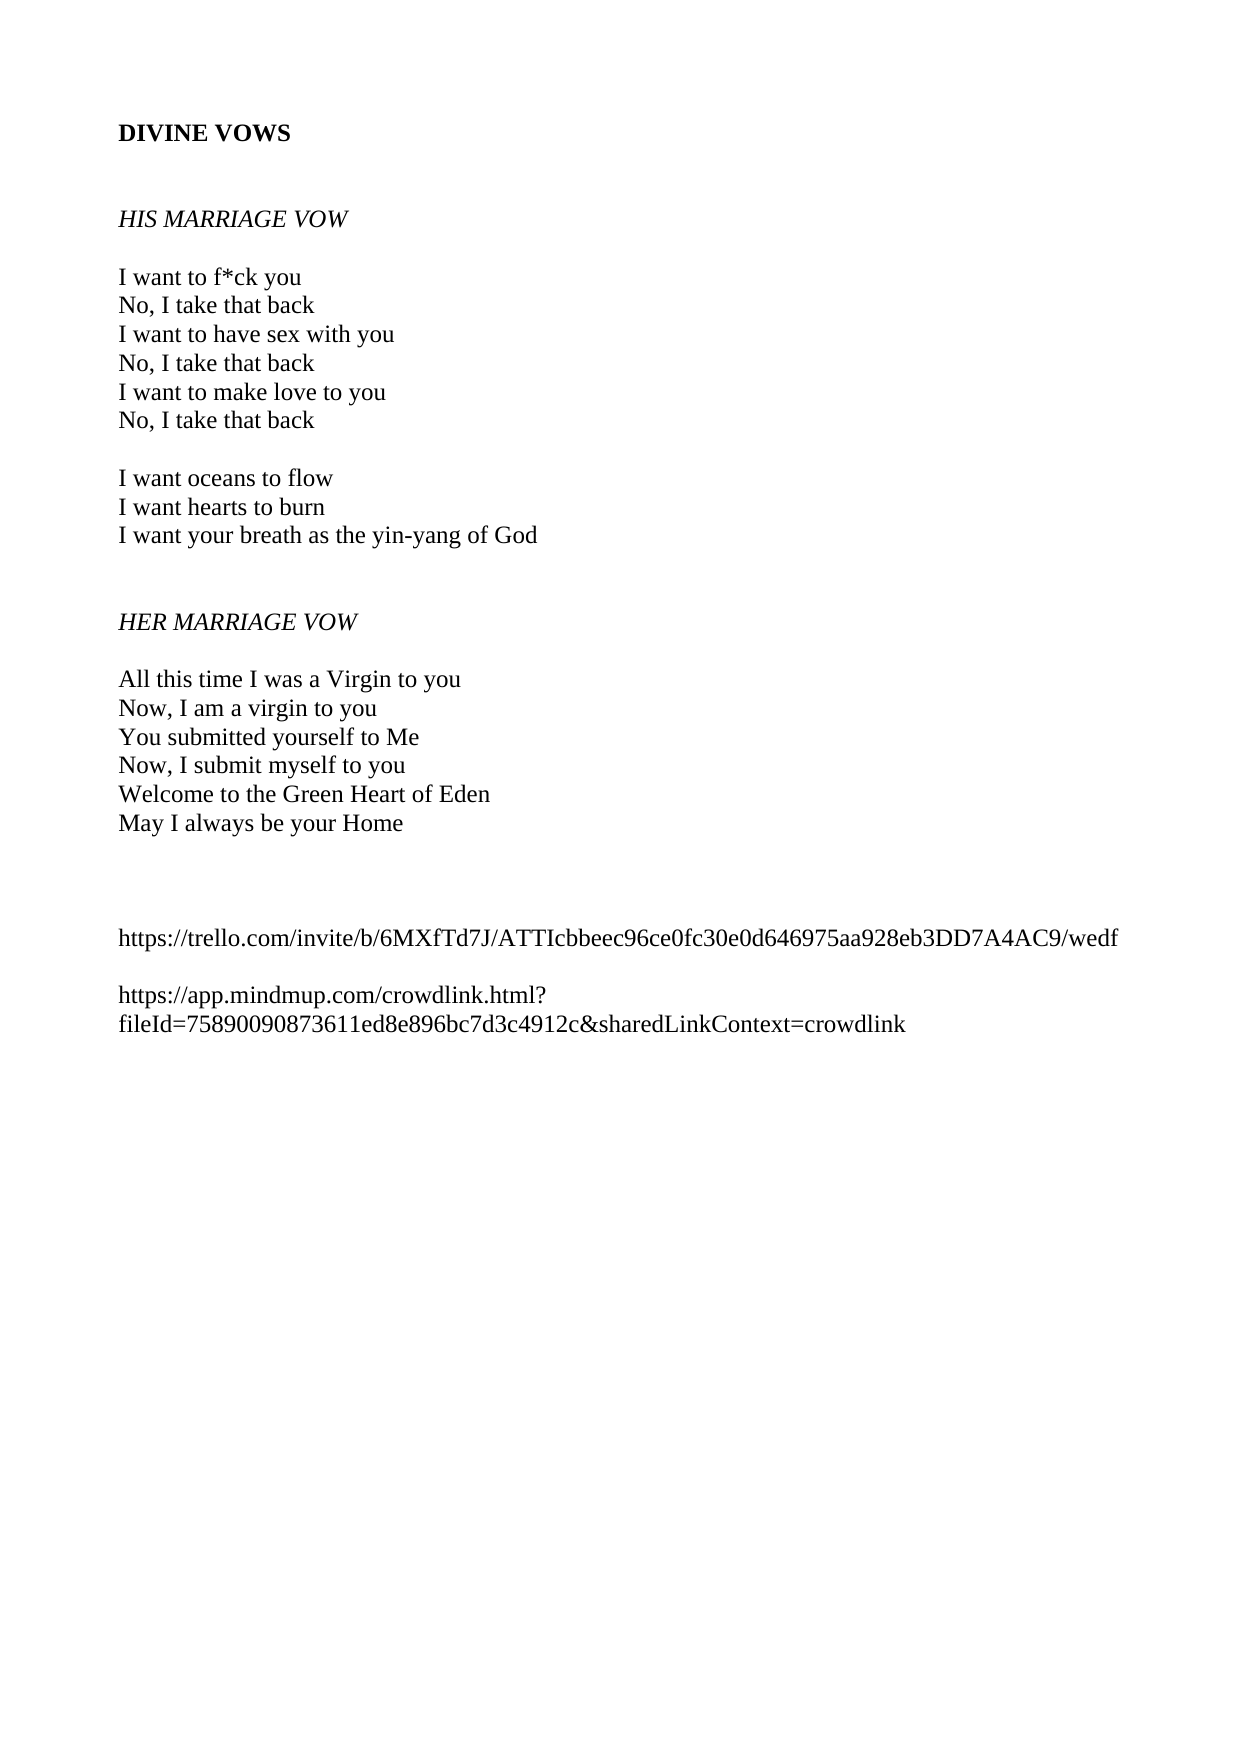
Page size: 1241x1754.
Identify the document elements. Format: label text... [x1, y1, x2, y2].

text No, I take that back [118, 291, 1122, 319]
text No, I take that back [118, 406, 1122, 434]
text Now, I submit myself to you [118, 751, 1122, 779]
text I want to make love to you [118, 377, 1122, 406]
text I want to have sex with you [118, 319, 1122, 348]
text I want hearts to burn [118, 492, 1122, 521]
text https://app.mindmup.com/crowdlink.html?fileId=75890090873611ed8e896bc7d3c4912c&sharedLinkContext=crowdlink [118, 981, 1122, 1038]
text All this time I was a Virgin to you [118, 664, 1122, 693]
text https://trello.com/invite/b/6MXfTd7J/ATTIcbbeec96ce0fc30e0d646975aa928eb3DD7A4AC9/wedf [118, 923, 1122, 952]
text Welcome to the Green Heart of Eden [118, 779, 1122, 808]
text I want to f*ck you [118, 262, 1122, 291]
text No, I take that back [118, 348, 1122, 377]
text I want your breath as the yin-yang of God [118, 521, 1122, 549]
text DIVINE VOWS [118, 118, 1122, 147]
text I want oceans to flow [118, 463, 1122, 492]
text May I always be your Home [118, 808, 1122, 837]
text Now, I am a virgin to you [118, 693, 1122, 722]
text You submitted yourself to Me [118, 722, 1122, 751]
text HIS MARRIAGE VOW [118, 204, 1122, 233]
text HER MARRIAGE VOW [118, 607, 1122, 636]
